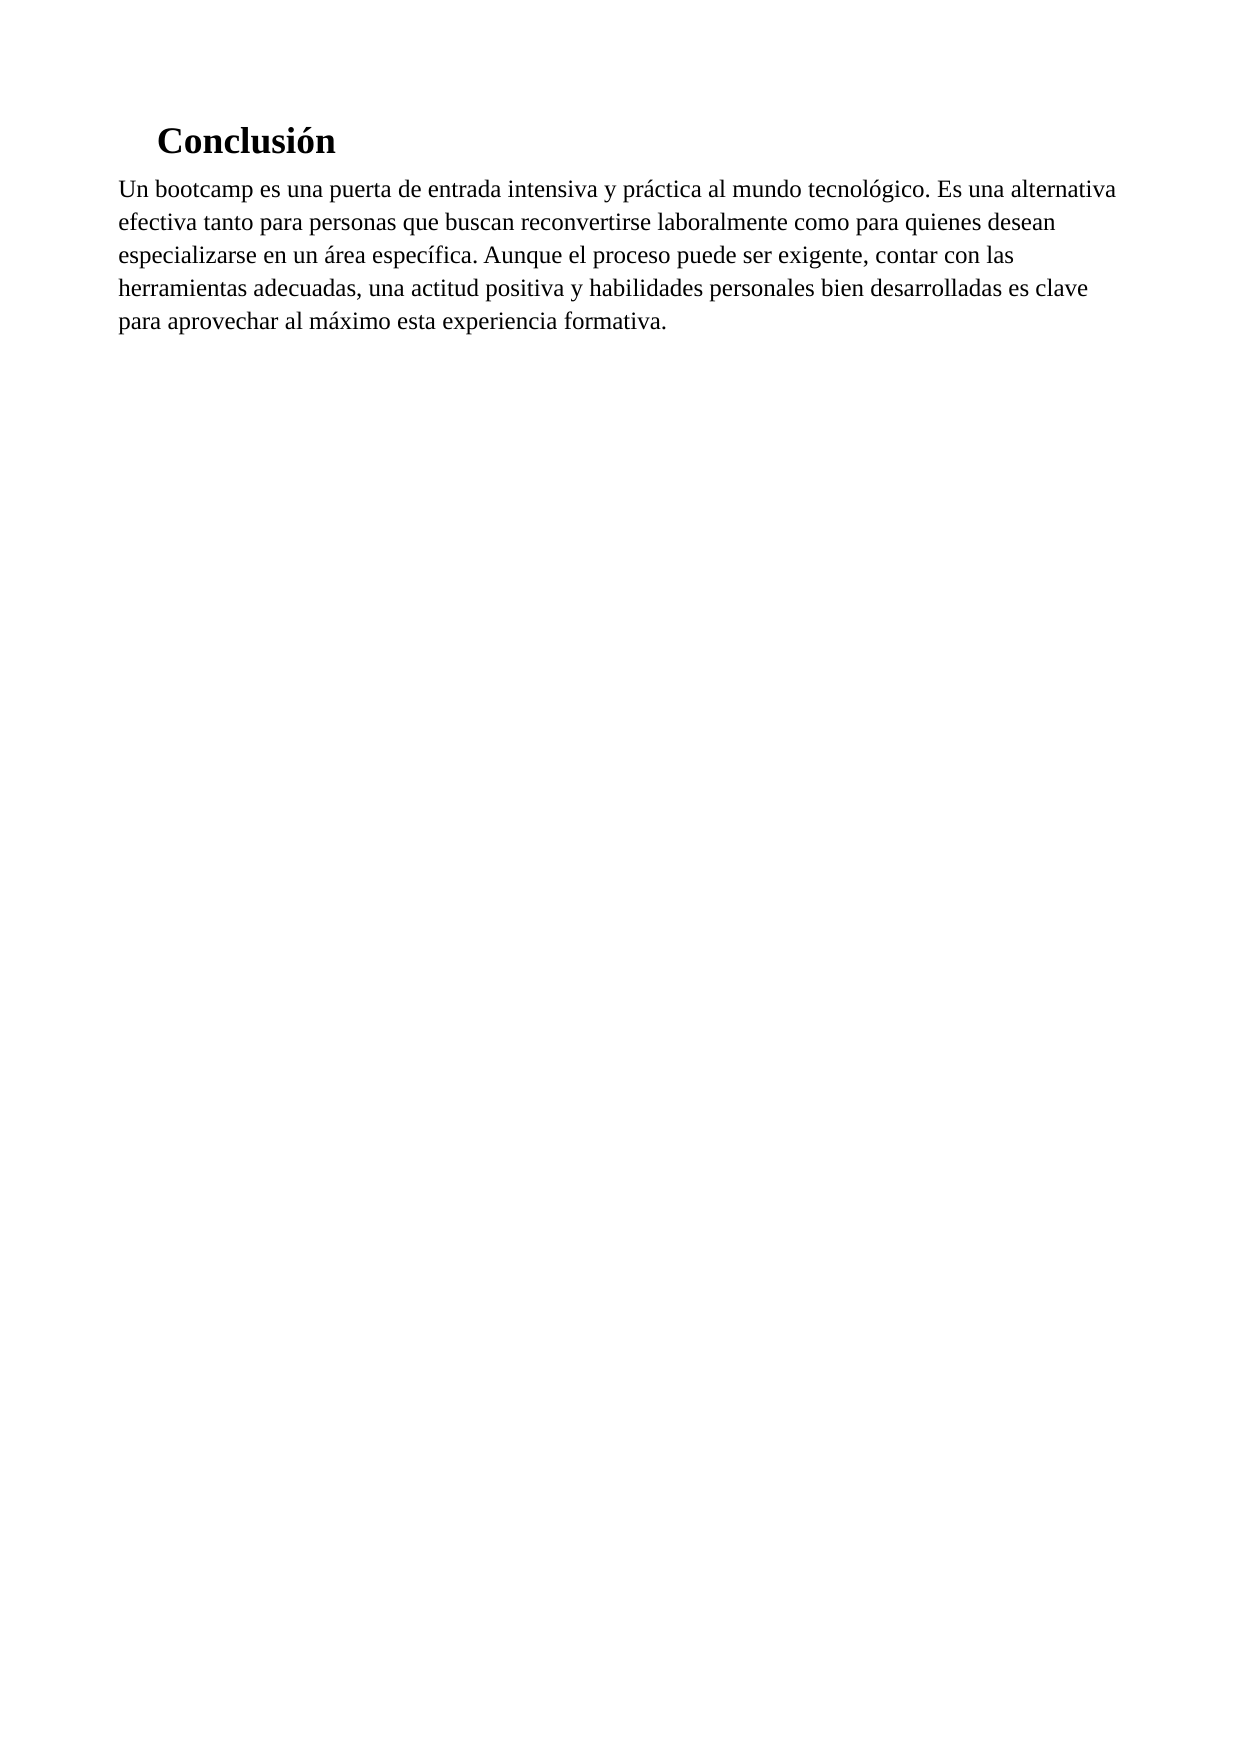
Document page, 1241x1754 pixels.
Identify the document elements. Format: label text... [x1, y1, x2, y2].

text Un bootcamp es una puerta de entrada intensiva y práctica al mundo tecnológico. Es una alternativa efectiva tanto para personas que buscan reconvertirse laboralmente como para quienes desean especializarse en un área específica. Aunque el proceso puede ser exigente, contar con las herramientas adecuadas, una actitud positiva y habilidades personales bien desarrolladas es clave para aprovechar al máximo esta experiencia formativa. [118, 174, 1122, 334]
subtitle 🧠 Conclusión [118, 118, 1122, 161]
